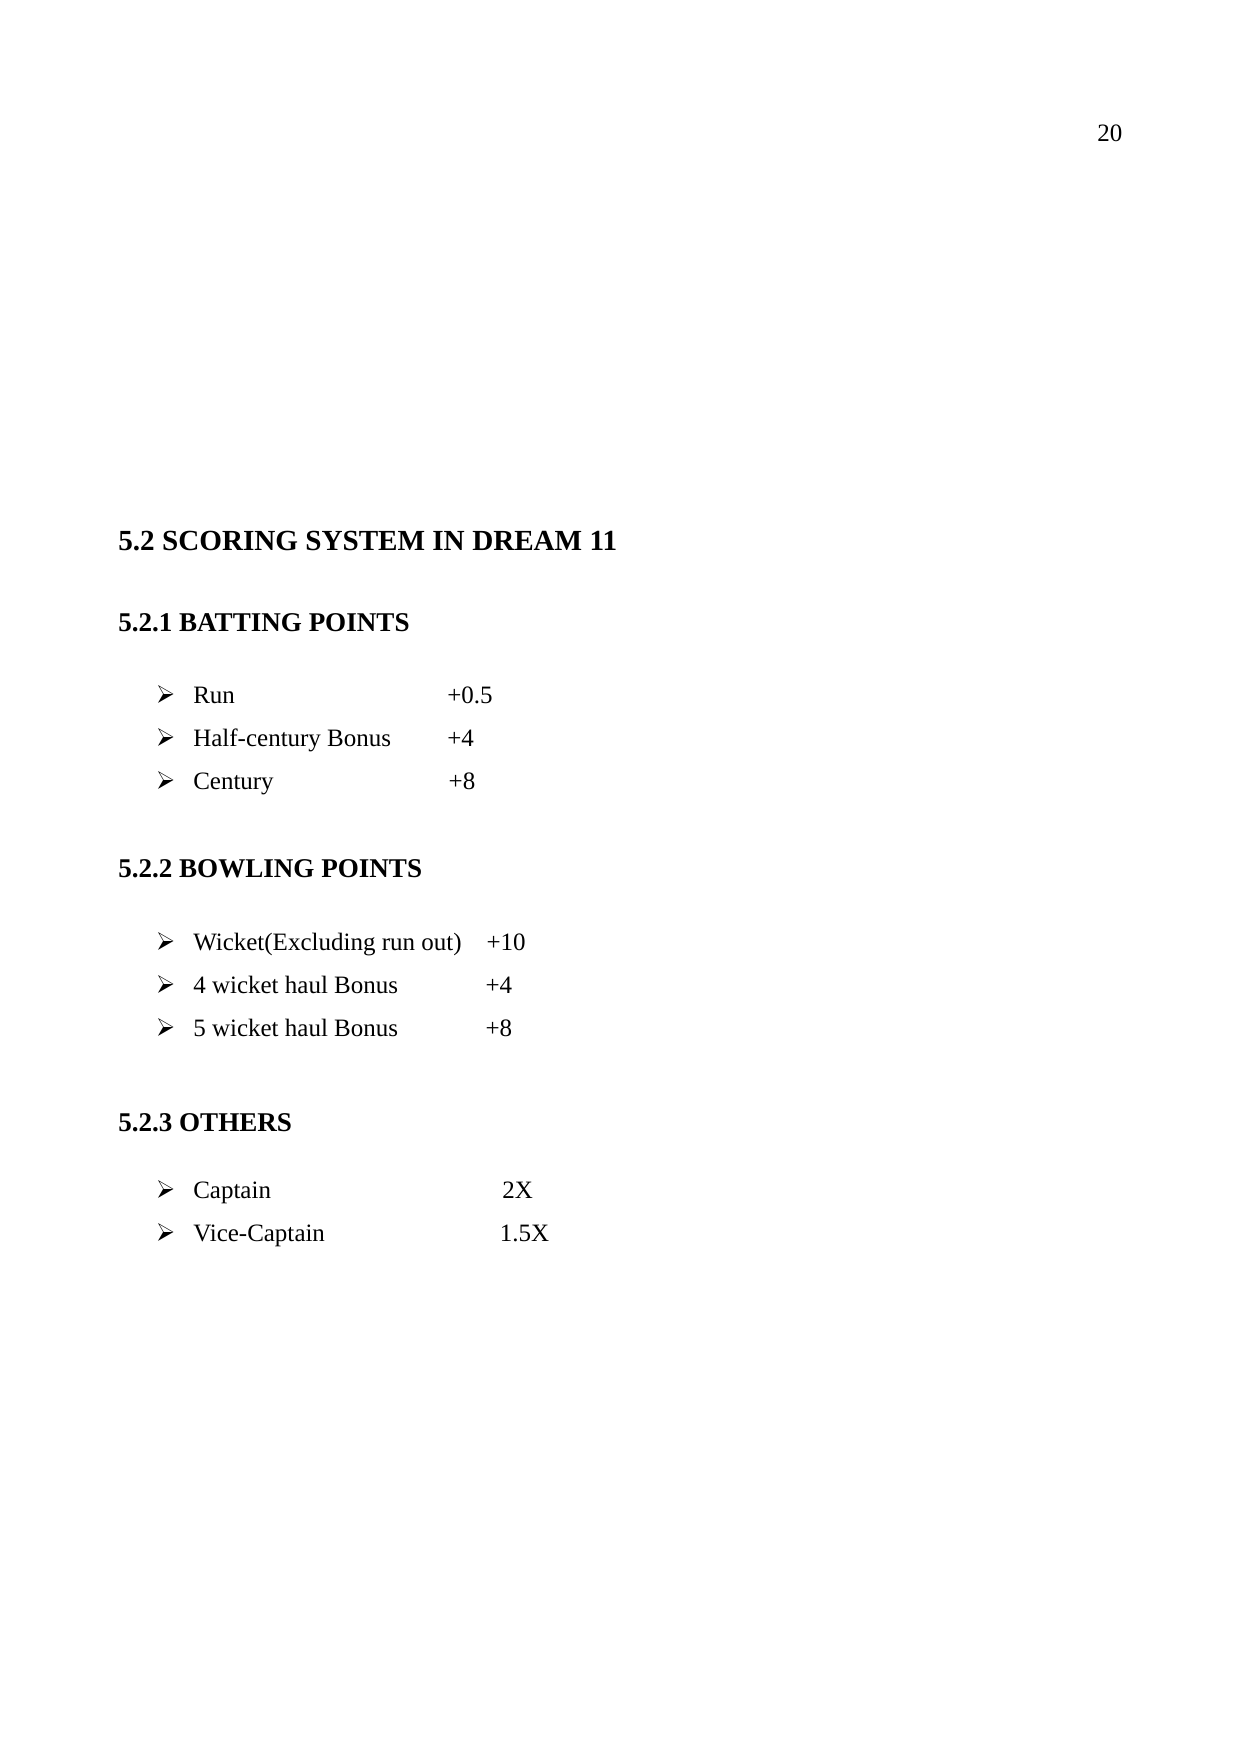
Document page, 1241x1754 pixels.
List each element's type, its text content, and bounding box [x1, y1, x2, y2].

list Run +0.5 [156, 680, 1122, 709]
list Half-century Bonus +4 [156, 723, 1122, 752]
list Century +8 [156, 766, 1122, 795]
list Captain 2X [156, 1175, 1122, 1204]
list 5 wicket haul Bonus +8 [156, 1013, 1122, 1042]
list 4 wicket haul Bonus +4 [156, 970, 1122, 999]
text 5.2.2 BOWLING POINTS [118, 853, 1122, 884]
text 5.2.1 BATTING POINTS [118, 606, 1122, 637]
list Vice-Captain 1.5X [156, 1218, 1122, 1247]
list Wicket(Excluding run out) +10 [156, 927, 1122, 956]
text 5.2 SCORING SYSTEM IN DREAM 11 [118, 523, 1122, 557]
text 5.2.3 OTHERS [118, 1107, 1122, 1138]
